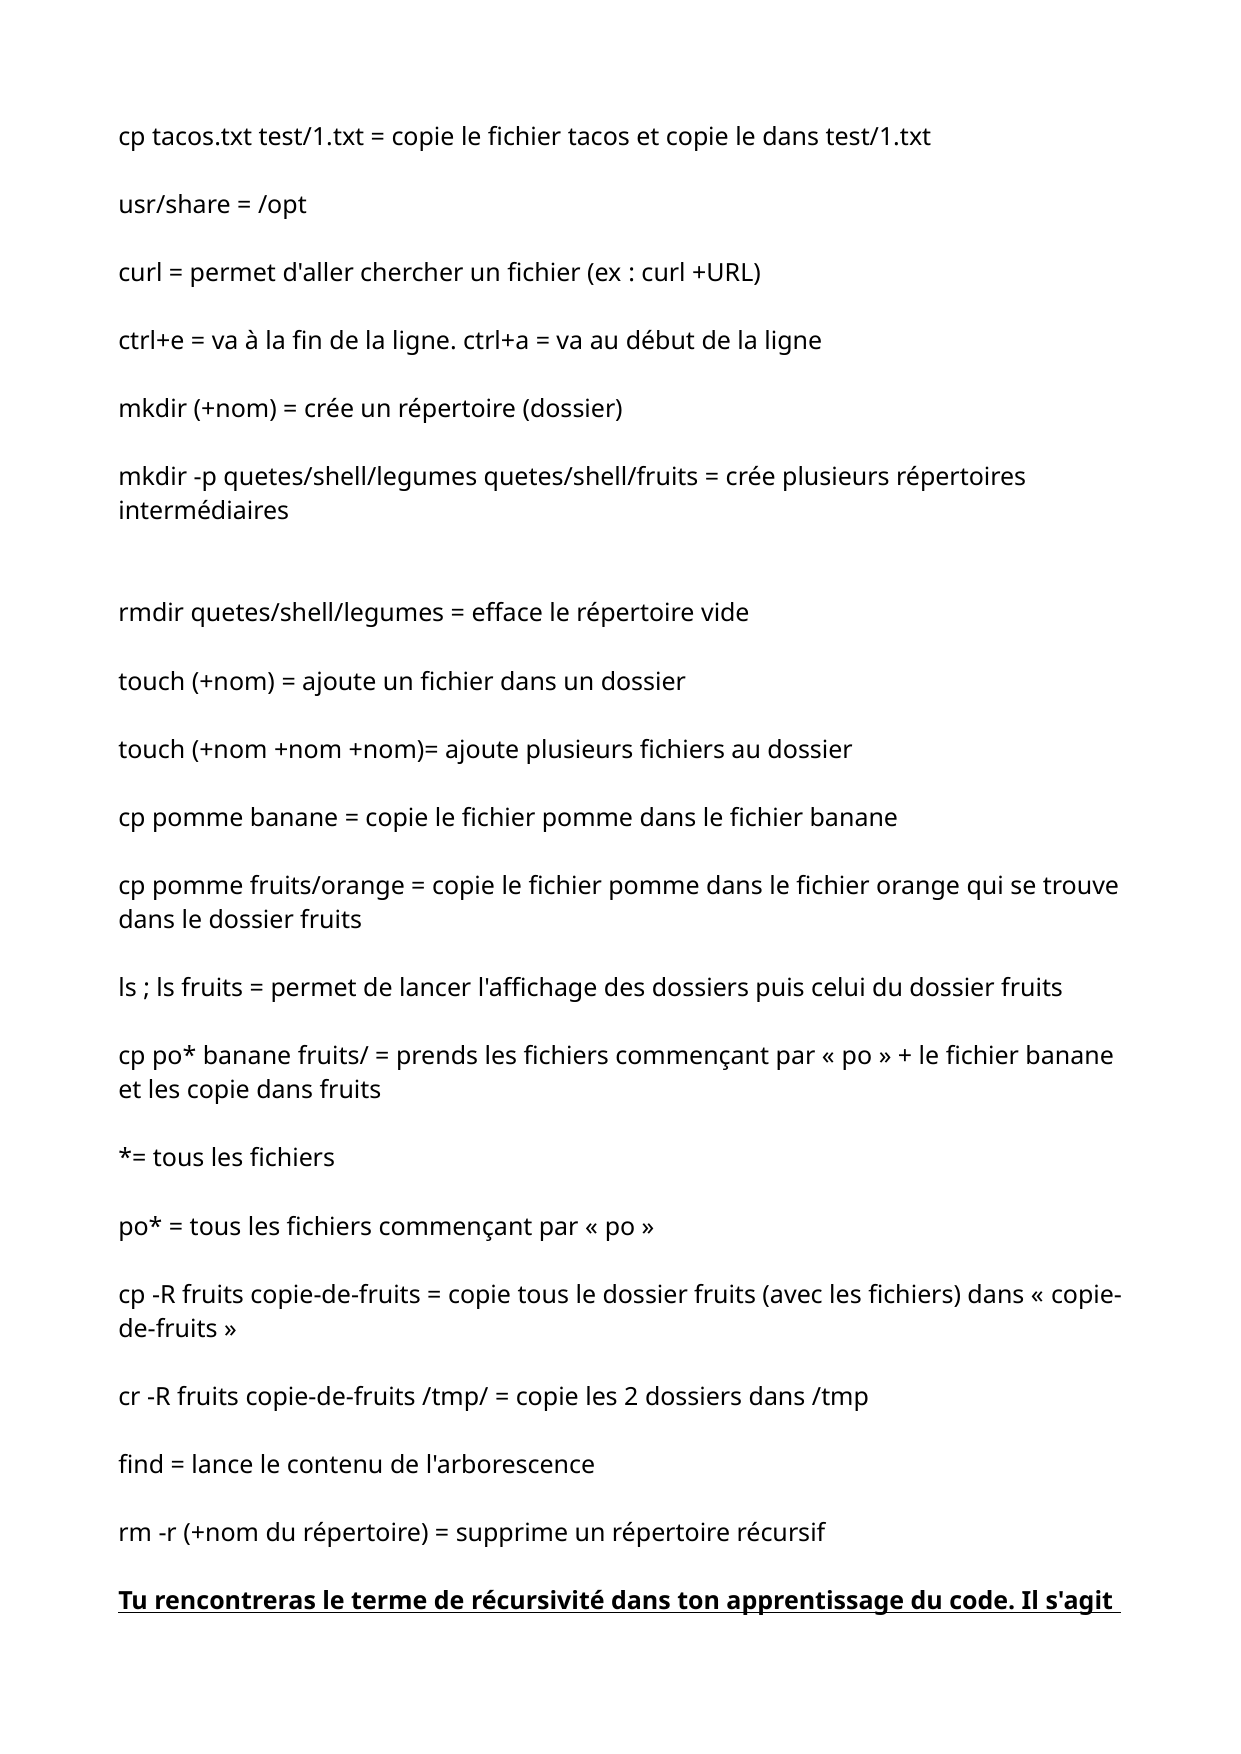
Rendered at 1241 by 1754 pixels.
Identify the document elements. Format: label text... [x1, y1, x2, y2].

text ctrl+e = va à la fin de la ligne. ctrl+a = va au début de la ligne [118, 322, 1122, 357]
text mkdir -p quetes/shell/legumes quetes/shell/fruits = crée plusieurs répertoires intermédiaires [118, 459, 1122, 527]
text cp pomme fruits/orange = copie le fichier pomme dans le fichier orange qui se trouve dans le dossier fruits [118, 867, 1122, 936]
text po* = tous les fichiers commençant par « po » [118, 1208, 1122, 1242]
text usr/share = /opt [118, 186, 1122, 220]
text touch (+nom) = ajoute un fichier dans un dossier [118, 663, 1122, 697]
text ls ; ls fruits = permet de lancer l'affichage des dossiers puis celui du dossier fruits [118, 970, 1122, 1004]
text cp pomme banane = copie le fichier pomme dans le fichier banane [118, 799, 1122, 833]
text touch (+nom +nom +nom)= ajoute plusieurs fichiers au dossier [118, 731, 1122, 765]
text cp tacos.txt test/1.txt = copie le fichier tacos et copie le dans test/1.txt [118, 118, 1122, 152]
text rm -r (+nom du répertoire) = supprime un répertoire récursif [118, 1515, 1122, 1549]
text cp po* banane fruits/ = prends les fichiers commençant par « po » + le fichier banane et les copie dans fruits [118, 1038, 1122, 1106]
text find = lance le contenu de l'arborescence [118, 1447, 1122, 1481]
text cr -R fruits copie-de-fruits /tmp/ = copie les 2 dossiers dans /tmp [118, 1378, 1122, 1412]
text Tu rencontreras le terme de récursivité dans ton apprentissage du code. Il s'agit [118, 1583, 1122, 1617]
text curl = permet d'aller chercher un fichier (ex : curl +URL) [118, 254, 1122, 288]
text *= tous les fichiers [118, 1140, 1122, 1174]
text mkdir (+nom) = crée un répertoire (dossier) [118, 391, 1122, 425]
text cp -R fruits copie-de-fruits = copie tous le dossier fruits (avec les fichiers) dans « copie-de-fruits » [118, 1276, 1122, 1344]
text rmdir quetes/shell/legumes = efface le répertoire vide [118, 595, 1122, 629]
